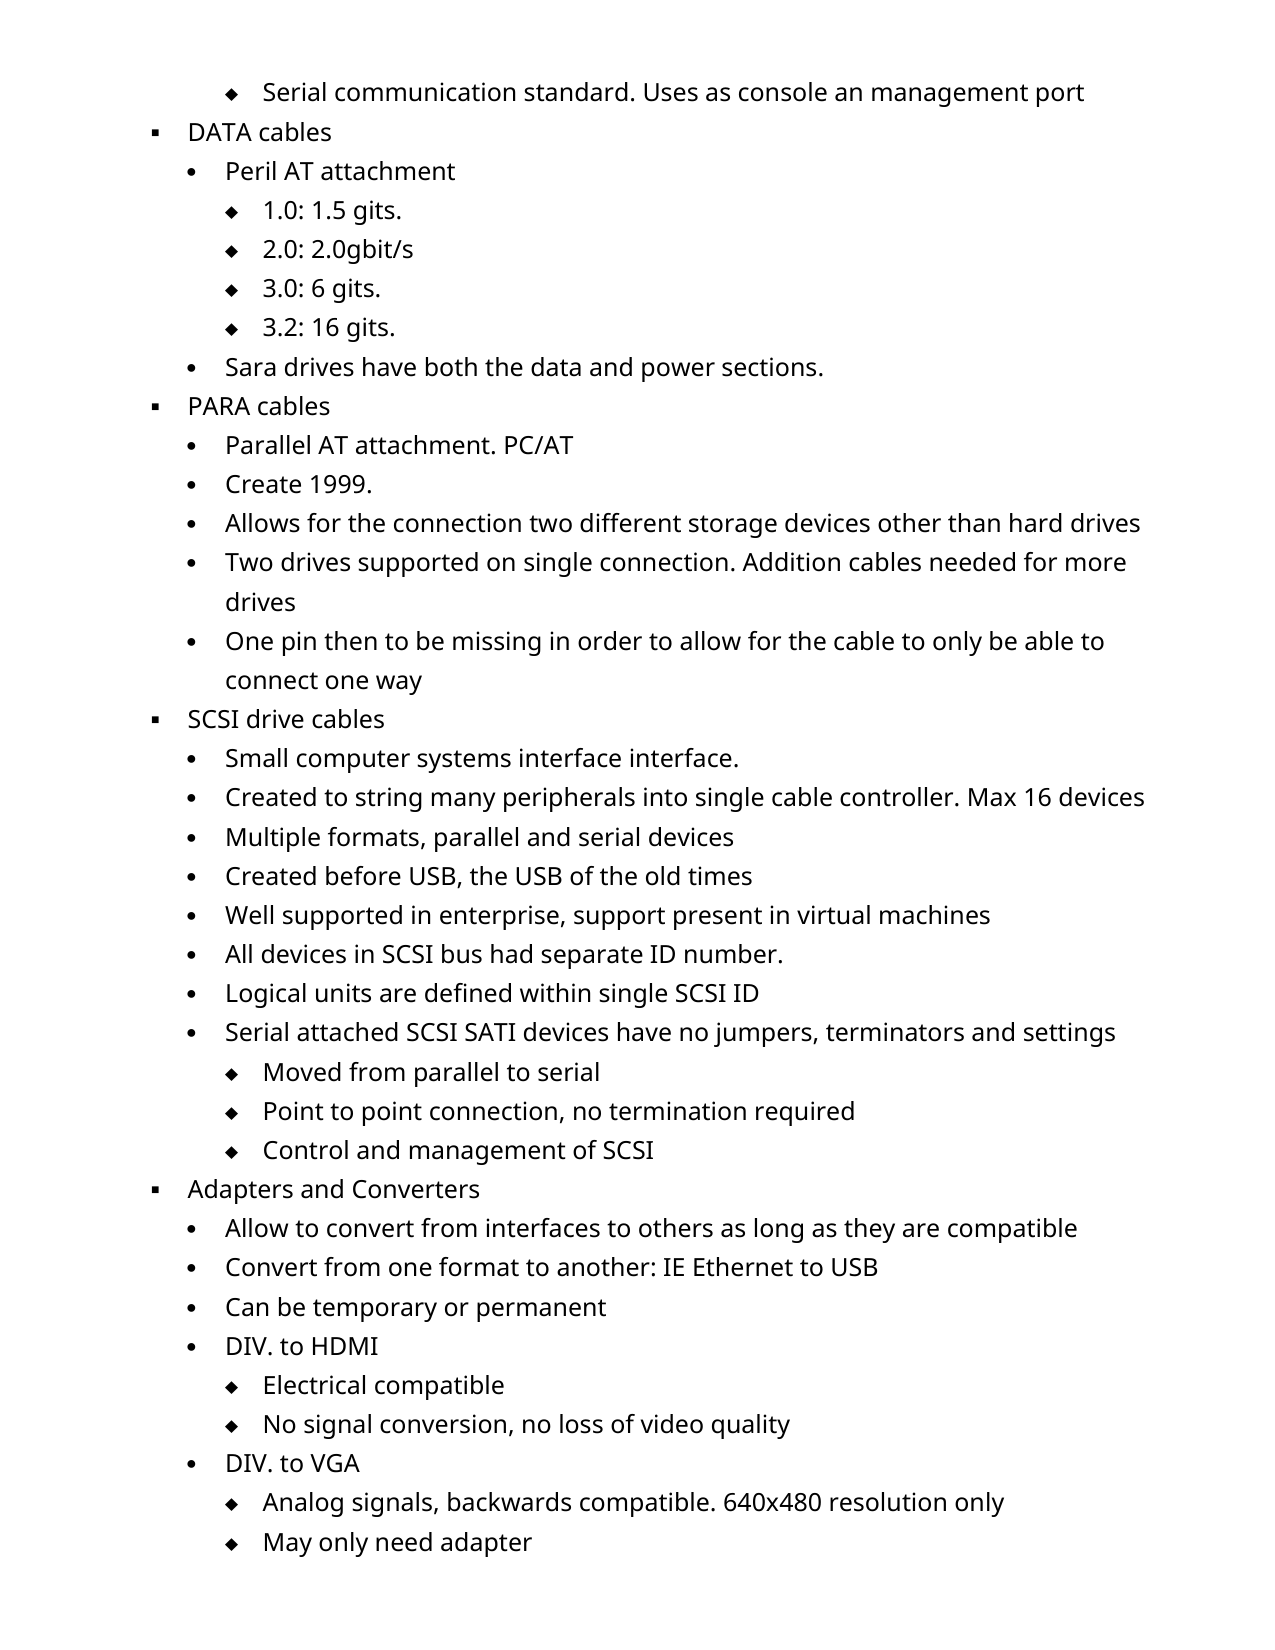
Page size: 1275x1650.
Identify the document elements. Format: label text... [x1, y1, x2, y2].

list All devices in SCSI bus had separate ID number. [187, 937, 1200, 971]
list Analog signals, backwards compatible. 640x480 resolution only [225, 1485, 1200, 1519]
list DATA cables [150, 114, 1200, 148]
list PARA cables [150, 388, 1200, 422]
list Serial attached SCSI SATI devices have no jumpers, terminators and settings [187, 1015, 1200, 1049]
list Can be temporary or permanent [187, 1289, 1200, 1323]
list 3.2: 16 gits. [225, 310, 1200, 344]
list May only need adapter [225, 1524, 1200, 1558]
list No signal conversion, no loss of video quality [225, 1407, 1200, 1441]
list Logical units are defined within single SCSI ID [187, 976, 1200, 1010]
list Electrical compatible [225, 1367, 1200, 1402]
list Convert from one format to another: IE Ethernet to USB [187, 1250, 1200, 1284]
list Peril AT attachment [187, 153, 1200, 187]
list Parallel AT attachment. PC/AT [187, 427, 1200, 462]
list Sara drives have both the data and power sections. [187, 349, 1200, 383]
list Allows for the connection two different storage devices other than hard drives [187, 506, 1200, 540]
list Created before USB, the USB of the old times [187, 858, 1200, 892]
list DIV. to HDMI [187, 1328, 1200, 1362]
list Two drives supported on single connection. Addition cables needed for more drives [187, 545, 1200, 618]
list Serial communication standard. Uses as console an management port [225, 75, 1200, 109]
list Moved from parallel to serial [225, 1054, 1200, 1088]
list Point to point connection, no termination required [225, 1093, 1200, 1127]
list Created to string many peripherals into single cable controller. Max 16 devices [187, 780, 1200, 814]
list Small computer systems interface interface. [187, 741, 1200, 775]
list Create 1999. [187, 467, 1200, 501]
list 1.0: 1.5 gits. [225, 192, 1200, 227]
list Well supported in enterprise, support present in virtual machines [187, 897, 1200, 932]
list Allow to convert from interfaces to others as long as they are compatible [187, 1211, 1200, 1245]
list Adapters and Converters [150, 1172, 1200, 1206]
list 2.0: 2.0gbit/s [225, 232, 1200, 266]
list DIV. to VGA [187, 1446, 1200, 1480]
list Control and management of SCSI [225, 1132, 1200, 1167]
list Multiple formats, parallel and serial devices [187, 819, 1200, 853]
list SCSI drive cables [150, 702, 1200, 736]
list One pin then to be missing in order to allow for the cable to only be able to connect one way [187, 623, 1200, 697]
list 3.0: 6 gits. [225, 271, 1200, 305]
